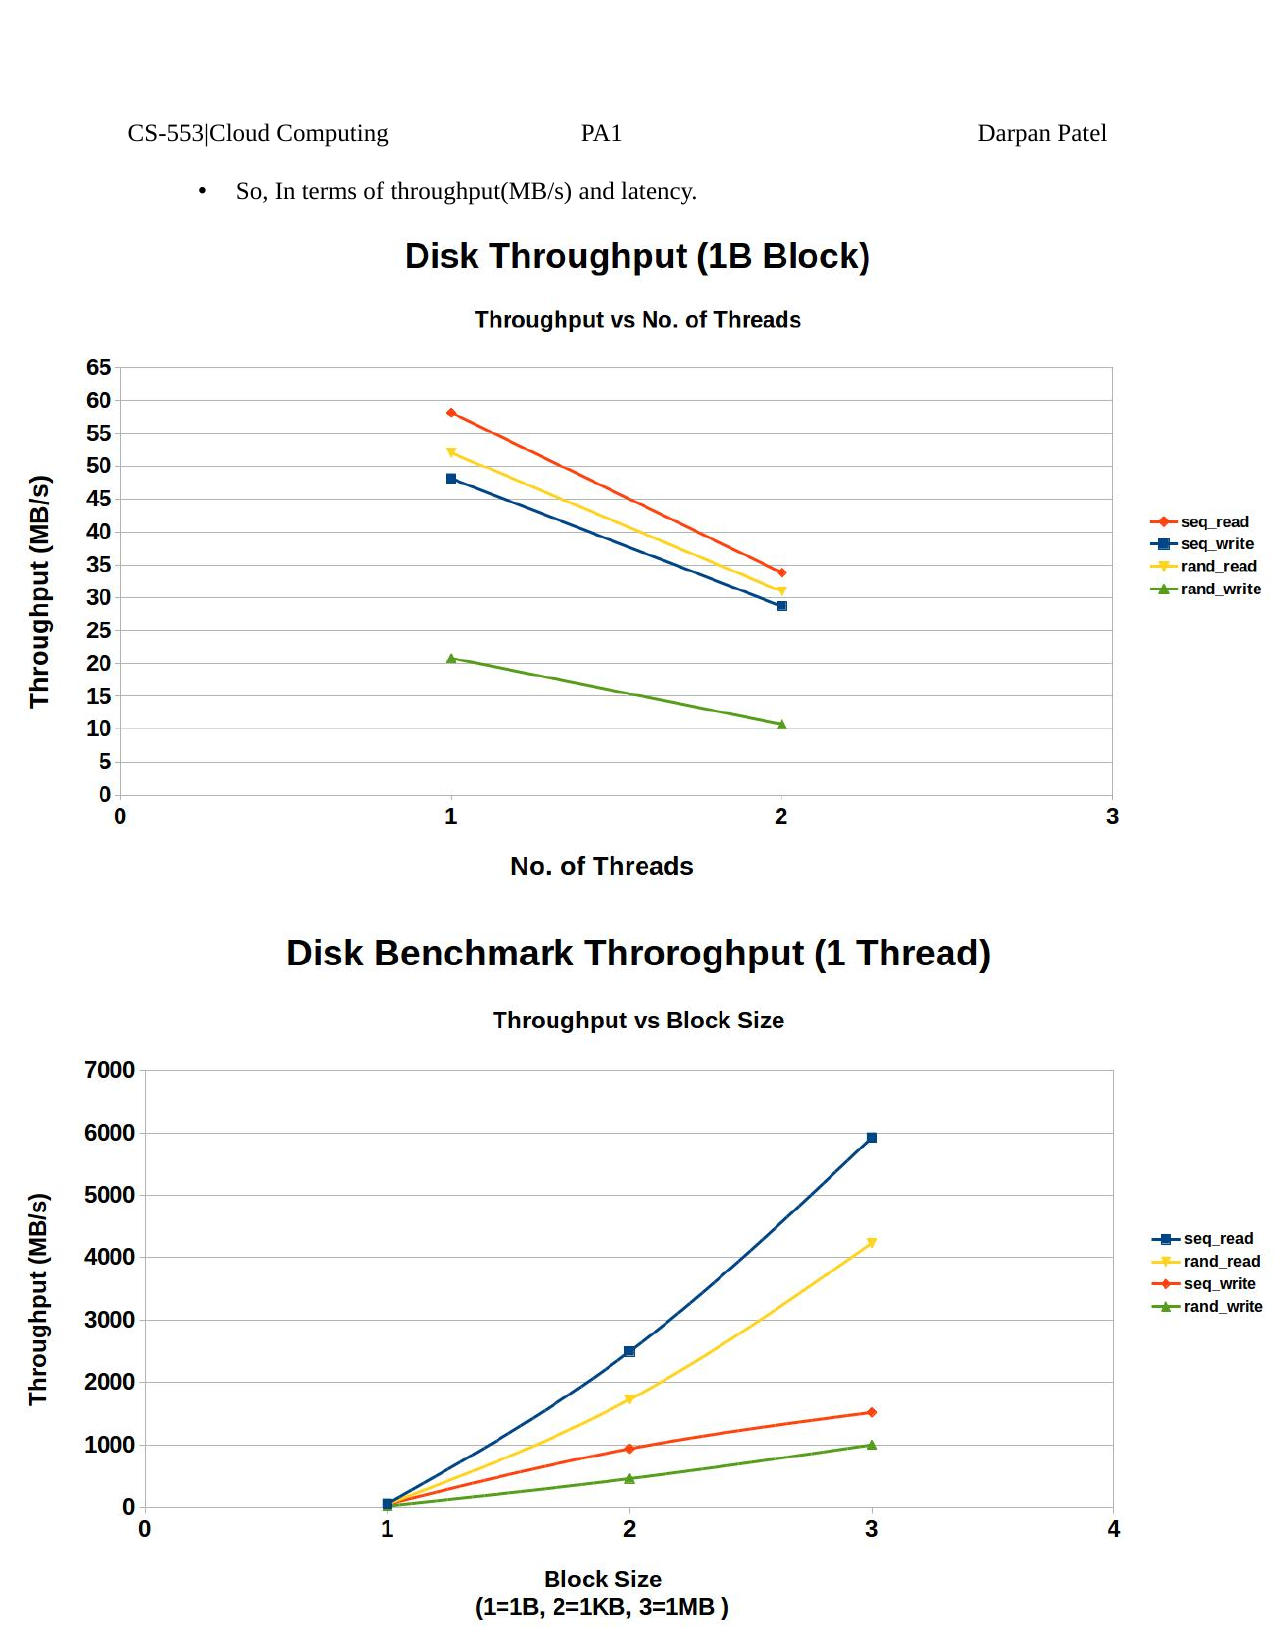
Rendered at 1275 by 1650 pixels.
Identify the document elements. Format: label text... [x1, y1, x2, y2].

picture [0, 206, 1275, 1643]
list So, In terms of throughput(MB/s) and latency. [198, 176, 1157, 205]
